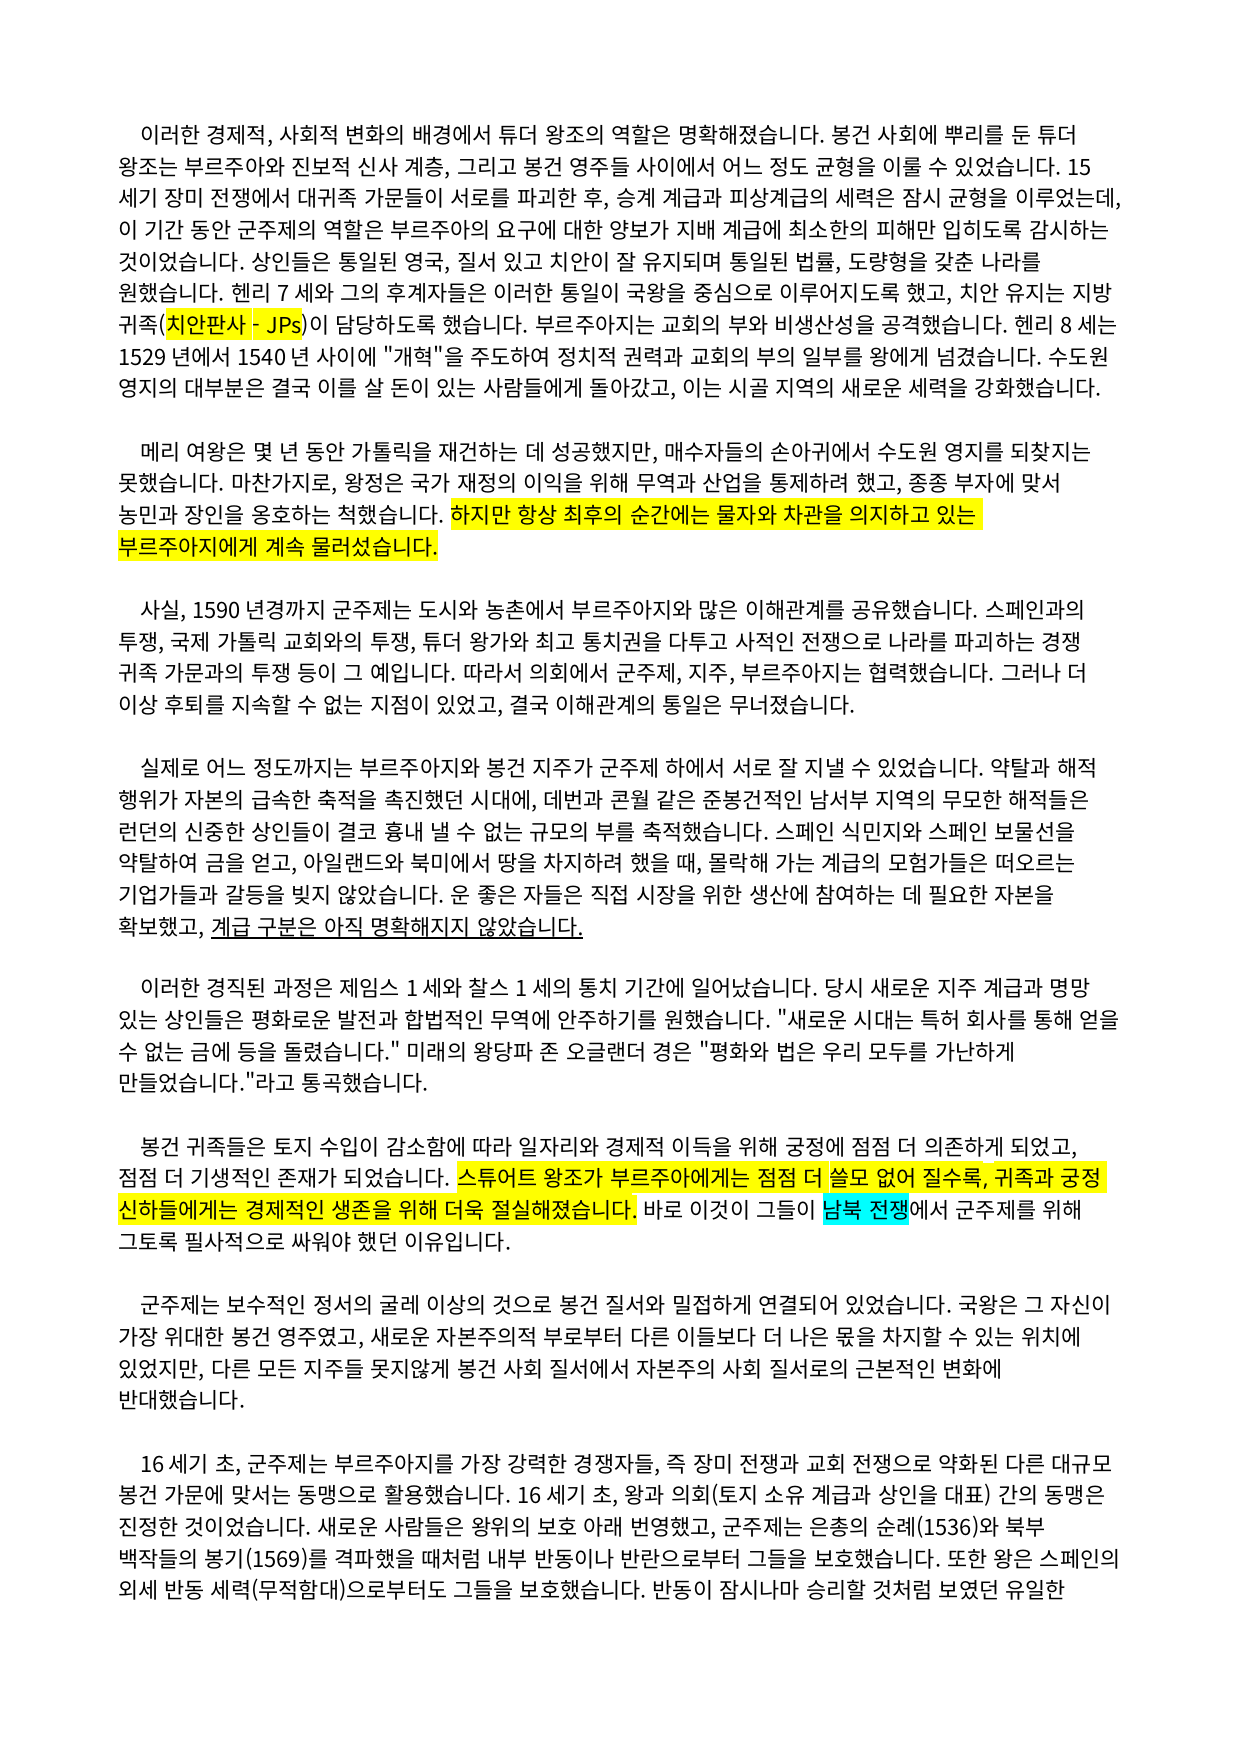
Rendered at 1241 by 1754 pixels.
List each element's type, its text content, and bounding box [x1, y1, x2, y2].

text 16세기 초, 군주제는 부르주아지를 가장 강력한 경쟁자들, 즉 장미 전쟁과 교회 전쟁으로 약화된 다른 대규모 봉건 가문에 맞서는 동맹으로 활용했습니다. 16세기 초, 왕과 의회(토지 소유 계급과 상인을 대표) 간의 동맹은 진정한 것이었습니다. 새로운 사람들은 왕위의 보호 아래 번영했고, 군주제는 은총의 순례(1536)와 북부 백작들의 봉기(1569)를 격파했을 때처럼 내부 반동이나 반란으로부터 그들을 보호했습니다. 또한 왕은 스페인의 외세 반동 세력(무적함대)으로부터도 그들을 보호했습니다. 반동이 잠시나마 승리할 것처럼 보였던 유일한 [118, 1447, 1122, 1605]
text 사실, 1590년경까지 군주제는 도시와 농촌에서 부르주아지와 많은 이해관계를 공유했습니다. 스페인과의 투쟁, 국제 가톨릭 교회와의 투쟁, 튜더 왕가와 최고 통치권을 다투고 사적인 전쟁으로 나라를 파괴하는 경쟁 귀족 가문과의 투쟁 등이 그 예입니다. 따라서 의회에서 군주제, 지주, 부르주아지는 협력했습니다. 그러나 더 이상 후퇴를 지속할 수 없는 지점이 있었고, 결국 이해관계의 통일은 무너졌습니다. [118, 593, 1122, 720]
text 이러한 경직된 과정은 제임스 1세와 찰스 1세의 통치 기간에 일어났습니다. 당시 새로운 지주 계급과 명망 있는 상인들은 평화로운 발전과 합법적인 무역에 안주하기를 원했습니다. "새로운 시대는 특허 회사를 통해 얻을 수 없는 금에 등을 돌렸습니다." 미래의 왕당파 존 오글랜더 경은 "평화와 법은 우리 모두를 가난하게 만들었습니다."라고 통곡했습니다. [118, 971, 1122, 1098]
text 메리 여왕은 몇 년 동안 가톨릭을 재건하는 데 성공했지만, 매수자들의 손아귀에서 수도원 영지를 되찾지는 못했습니다. 마찬가지로, 왕정은 국가 재정의 이익을 위해 무역과 산업을 통제하려 했고, 종종 부자에 맞서 농민과 장인을 옹호하는 척했습니다. 하지만 항상 최후의 순간에는 물자와 차관을 의지하고 있는 부르주아지에게 계속 물러섰습니다. [118, 435, 1122, 561]
text 봉건 귀족들은 토지 수입이 감소함에 따라 일자리와 경제적 이득을 위해 궁정에 점점 더 의존하게 되었고, 점점 더 기생적인 존재가 되었습니다. 스튜어트 왕조가 부르주아에게는 점점 더 쓸모 없어 질수록, 귀족과 궁정 신하들에게는 경제적인 생존을 위해 더욱 절실해졌습니다. 바로 이것이 그들이 남북 전쟁에서 군주제를 위해 그토록 필사적으로 싸워야 했던 이유입니다. [118, 1130, 1122, 1257]
text 실제로 어느 정도까지는 부르주아지와 봉건 지주가 군주제 하에서 서로 잘 지낼 수 있었습니다. 약탈과 해적 행위가 자본의 급속한 축적을 촉진했던 시대에, 데번과 콘월 같은 준봉건적인 남서부 지역의 무모한 해적들은 런던의 신중한 상인들이 결코 흉내 낼 수 없는 규모의 부를 축적했습니다. 스페인 식민지와 스페인 보물선을 약탈하여 금을 얻고, 아일랜드와 북미에서 땅을 차지하려 했을 때, 몰락해 가는 계급의 모험가들은 떠오르는 기업가들과 갈등을 빚지 않았습니다. 운 좋은 자들은 직접 시장을 위한 생산에 참여하는 데 필요한 자본을 확보했고, 계급 구분은 아직 명확해지지 않았습니다. [118, 751, 1122, 942]
text 군주제는 보수적인 정서의 굴레 이상의 것으로 봉건 질서와 밀접하게 연결되어 있었습니다. 국왕은 그 자신이 가장 위대한 봉건 영주였고, 새로운 자본주의적 부로부터 다른 이들보다 더 나은 몫을 차지할 수 있는 위치에 있었지만, 다른 모든 지주들 못지않게 봉건 사회 질서에서 자본주의 사회 질서로의 근본적인 변화에 반대했습니다. [118, 1288, 1122, 1415]
text 이러한 경제적, 사회적 변화의 배경에서 튜더 왕조의 역할은 명확해졌습니다. 봉건 사회에 뿌리를 둔 튜더 왕조는 부르주아와 진보적 신사 계층, 그리고 봉건 영주들 사이에서 어느 정도 균형을 이룰 수 있었습니다. 15세기 장미 전쟁에서 대귀족 가문들이 서로를 파괴한 후, 승계 계급과 피상계급의 세력은 잠시 균형을 이루었는데, 이 기간 동안 군주제의 역할은 부르주아의 요구에 대한 양보가 지배 계급에 최소한의 피해만 입히도록 감시하는 것이었습니다. 상인들은 통일된 영국, 질서 있고 치안이 잘 유지되며 통일된 법률, 도량형을 갖춘 나라를 원했습니다. 헨리 7세와 그의 후계자들은 이러한 통일이 국왕을 중심으로 이루어지도록 했고, 치안 유지는 지방 귀족(치안판사 - JPs)이 담당하도록 했습니다. 부르주아지는 교회의 부와 비생산성을 공격했습니다. 헨리 8세는 1529년에서 1540년 사이에 "개혁"을 주도하여 정치적 권력과 교회의 부의 일부를 왕에게 넘겼습니다. 수도원 영지의 대부분은 결국 이를 살 돈이 있는 사람들에게 돌아갔고, 이는 시골 지역의 새로운 세력을 강화했습니다. [118, 118, 1122, 403]
